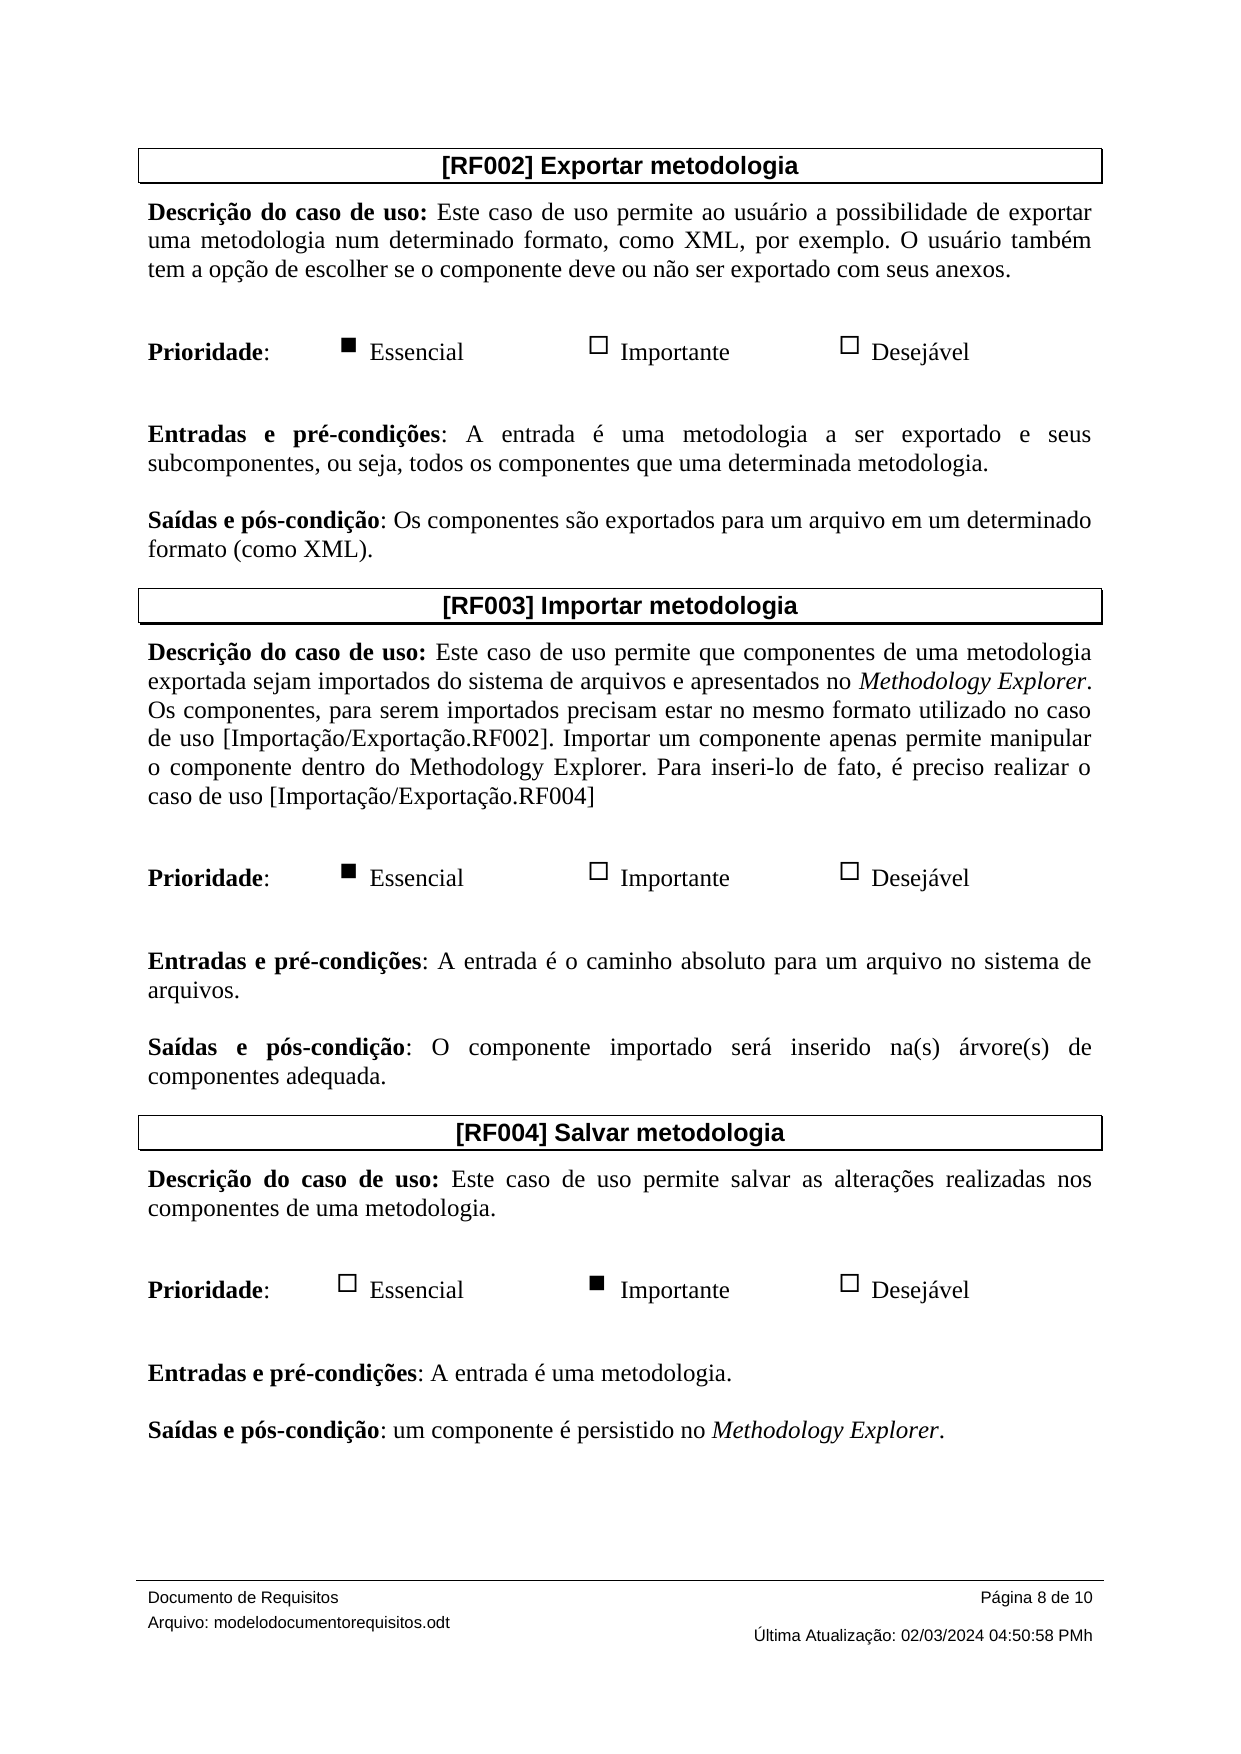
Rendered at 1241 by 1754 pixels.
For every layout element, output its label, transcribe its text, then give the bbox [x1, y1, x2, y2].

text Saídas e pós-condição: um componente é persistido no Methodology Explorer. [148, 1415, 1092, 1444]
table_header  [827, 839, 871, 917]
table_header Importante [620, 312, 827, 391]
table_header Desejável [871, 1250, 1015, 1329]
subtitle [RF002] Exportar metodologia [139, 149, 1101, 182]
table_header  [827, 1250, 871, 1329]
text Entradas e pré-condições: A entrada é o caminho absoluto para um arquivo no sistema de arquivos. [148, 946, 1092, 1003]
table_header  [576, 1250, 620, 1329]
table_header  [325, 312, 369, 391]
text Saídas e pós-condição: Os componentes são exportados para um arquivo em um determinado formato (como XML). [148, 506, 1092, 563]
table_header  [576, 839, 620, 917]
table_header Prioridade: [136, 1250, 325, 1329]
table_header Essencial [369, 1250, 576, 1329]
text Descrição do caso de uso: Este caso de uso permite ao usuário a possibilidade de exportar uma metodologia num determinado formato, como XML, por exemplo. O usuário também tem a opção de escolher se o componente deve ou não ser exportado com seus anexos. [148, 197, 1092, 283]
table_header  [325, 839, 369, 917]
text Entradas e pré-condições: A entrada é uma metodologia a ser exportado e seus subcomponentes, ou seja, todos os componentes que uma determinada metodologia. [148, 419, 1092, 477]
text Entradas e pré-condições: A entrada é uma metodologia. [148, 1358, 1092, 1386]
subtitle [RF004] Salvar metodologia [139, 1116, 1101, 1149]
text Saídas e pós-condição: O componente importado será inserido na(s) árvore(s) de componentes adequada. [148, 1032, 1092, 1090]
subtitle [RF003] Importar metodologia [139, 589, 1101, 622]
table_header Importante [620, 839, 827, 917]
table_header Prioridade: [136, 312, 325, 391]
table_header Importante [620, 1250, 827, 1329]
text Descrição do caso de uso: Este caso de uso permite salvar as alterações realizadas nos componentes de uma metodologia. [148, 1164, 1092, 1221]
text Descrição do caso de uso: Este caso de uso permite que componentes de uma metodologia exportada sejam importados do sistema de arquivos e apresentados no Methodology Explorer. Os componentes, para serem importados precisam estar no mesmo formato utilizado no caso de uso [Importação/Exportação.RF002]. Importar um componente apenas permite manipular o componente dentro do Methodology Explorer. Para inseri-lo de fato, é preciso realizar o caso de uso [Importação/Exportação.RF004] [148, 637, 1092, 810]
table_header Desejável [871, 839, 1015, 917]
table_header Essencial [369, 839, 576, 917]
table_header  [576, 312, 620, 391]
table_header  [827, 312, 871, 391]
table_header Desejável [871, 312, 1015, 391]
table_header Prioridade: [136, 839, 325, 917]
table_header  [325, 1250, 369, 1329]
table_header Essencial [369, 312, 576, 391]
